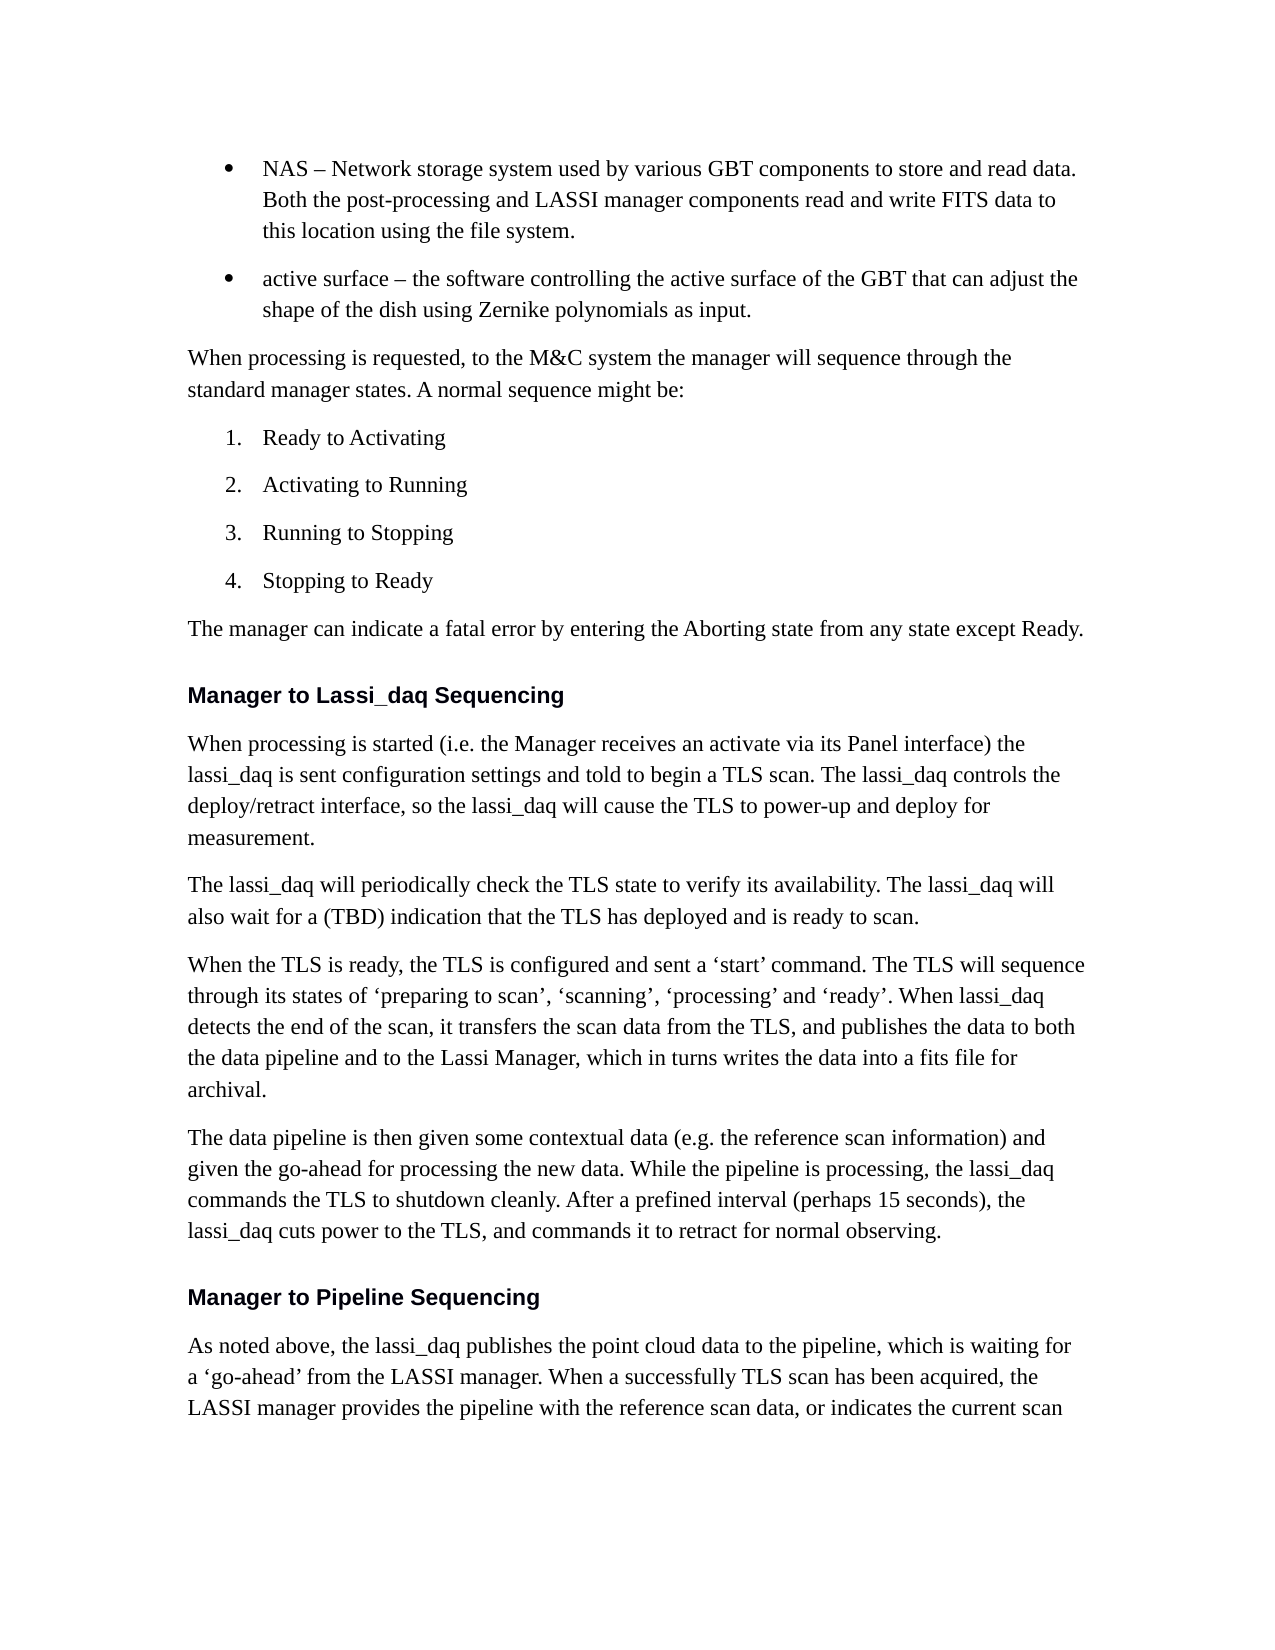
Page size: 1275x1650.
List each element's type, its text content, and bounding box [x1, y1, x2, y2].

list Running to Stopping [225, 514, 1087, 546]
list NAS – Network storage system used by various GBT components to store and read data. Both the post-processing and LASSI manager components read and write FITS data to this location using the file system. [225, 150, 1087, 244]
text As noted above, the lassi_daq publishes the point cloud data to the pipeline, which is waiting for a ‘go-ahead’ from the LASSI manager. When a successfully TLS scan has been acquired, the LASSI manager provides the pipeline with the reference scan data, or indicates the current scan [187, 1327, 1087, 1421]
text Manager to Pipeline Sequencing [187, 1275, 1087, 1310]
text When processing is requested, to the M&C system the manager will sequence through the standard manager states. A normal sequence might be: [187, 339, 1087, 402]
list Ready to Activating [225, 419, 1087, 450]
list Stopping to Ready [225, 562, 1087, 594]
list Activating to Running [225, 467, 1087, 498]
text When processing is started (i.e. the Manager receives an activate via its Panel interface) the lassi_daq is sent configuration settings and told to begin a TLS scan. The lassi_daq controls the deploy/retract interface, so the lassi_daq will cause the TLS to power-up and deploy for measurement. [187, 725, 1087, 850]
text The manager can indicate a fatal error by entering the Aborting state from any state except Ready. [187, 610, 1087, 642]
text The lassi_daq will periodically check the TLS state to verify its availability. The lassi_daq will also wait for a (TBD) indication that the TLS has deployed and is ready to scan. [187, 867, 1087, 929]
text When the TLS is ready, the TLS is configured and sent a ‘start’ command. The TLS will sequence through its states of ‘preparing to scan’, ‘scanning’, ‘processing’ and ‘ready’. When lassi_daq detects the end of the scan, it transfers the scan data from the TLS, and publishes the data to both the data pipeline and to the Lassi Manager, which in turns writes the data into a fits file for archival. [187, 946, 1087, 1102]
text The data pipeline is then given some contextual data (e.g. the reference scan information) and given the go-ahead for processing the new data. While the pipeline is processing, the lassi_daq commands the TLS to shutdown cleanly. After a prefined interval (perhaps 15 seconds), the lassi_daq cuts power to the TLS, and commands it to retract for normal observing. [187, 1119, 1087, 1244]
text Manager to Lassi_daq Sequencing [187, 673, 1087, 708]
list active surface – the software controlling the active surface of the GBT that can adjust the shape of the dish using Zernike polynomials as input. [225, 260, 1087, 323]
